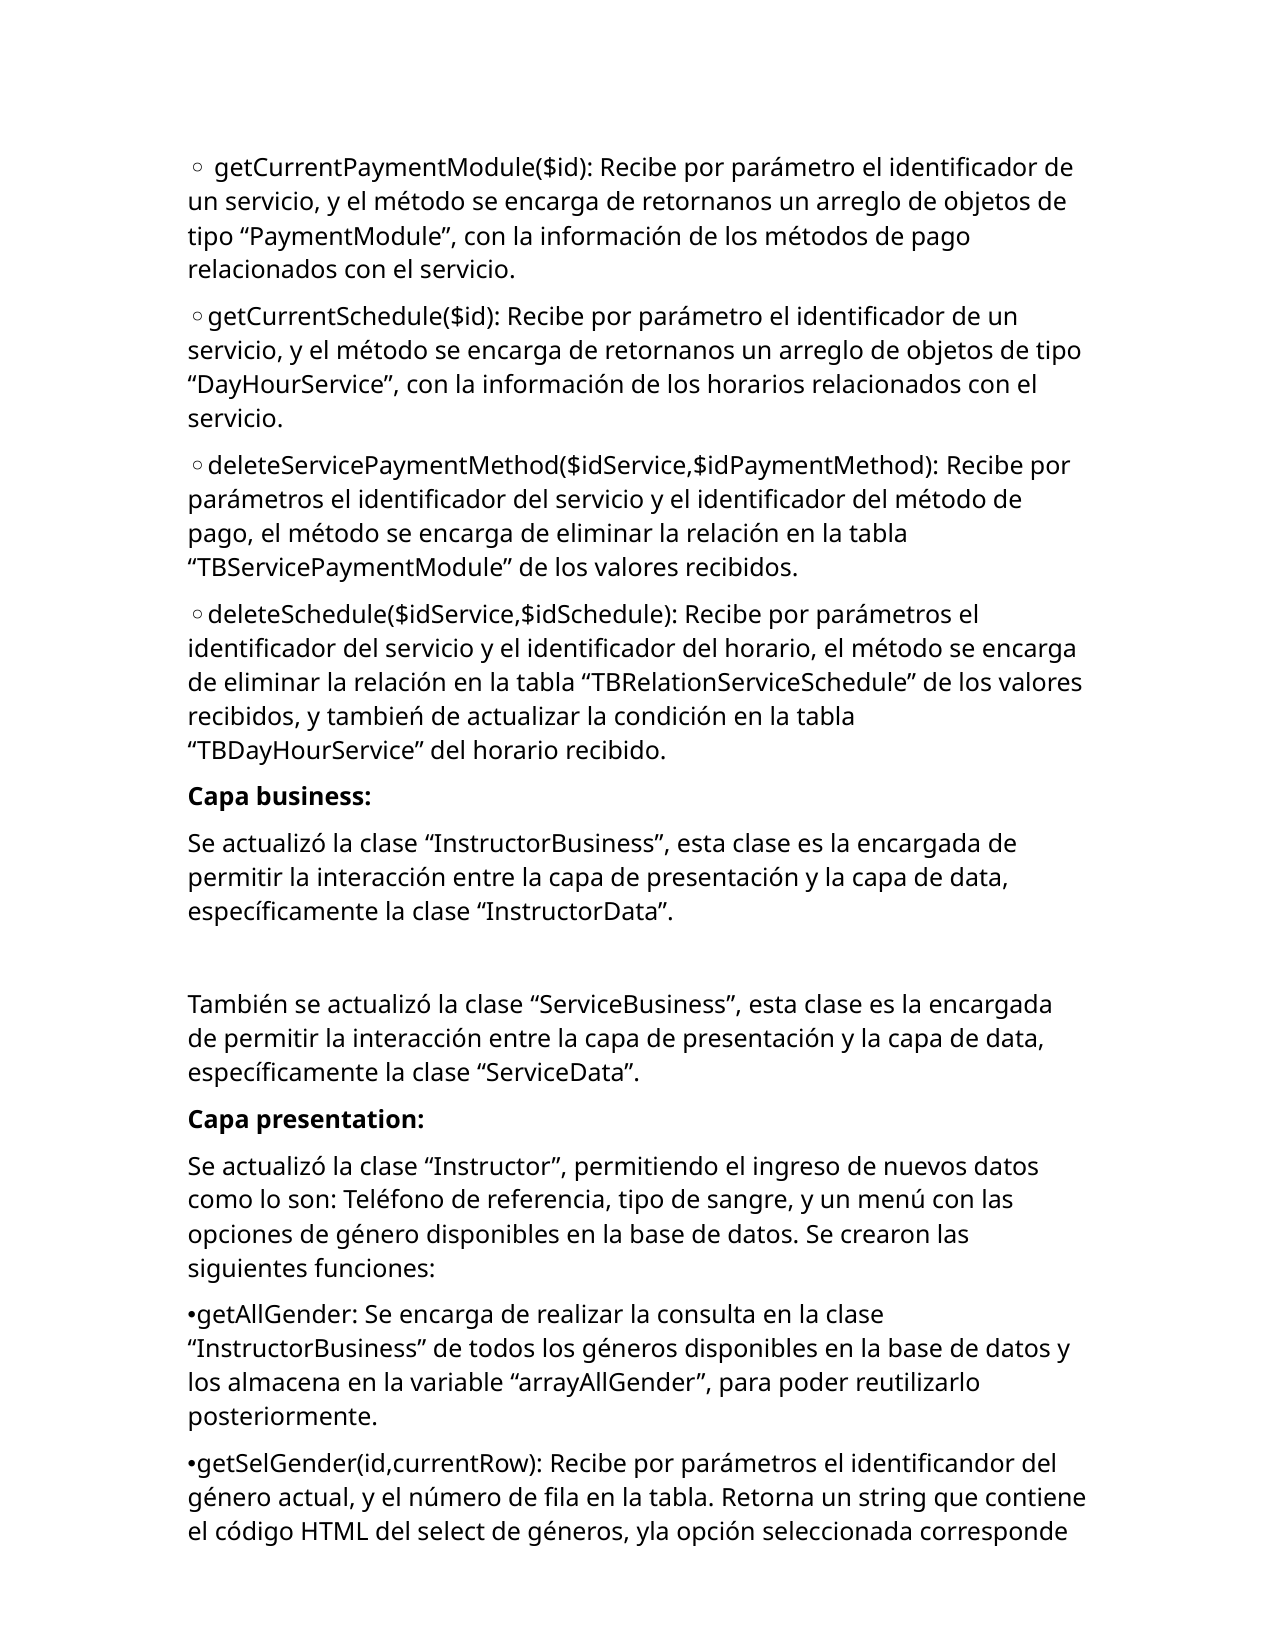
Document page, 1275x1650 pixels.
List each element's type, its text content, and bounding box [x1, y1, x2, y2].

text Se actualizó la clase “Instructor”, permitiendo el ingreso de nuevos datos como lo son: Teléfono de referencia, tipo de sangre, y un menú con las opciones de género disponibles en la base de datos. Se crearon las siguientes funciones: [187, 1148, 1087, 1284]
list getCurrentPaymentModule($id): Recibe por parámetro el identificador de un servicio, y el método se encarga de retornanos un arreglo de objetos de tipo “PaymentModule”, con la información de los métodos de pago relacionados con el servicio. [187, 150, 1087, 286]
list getCurrentSchedule($id): Recibe por parámetro el identificador de un servicio, y el método se encarga de retornanos un arreglo de objetos de tipo “DayHourService”, con la información de los horarios relacionados con el servicio. [187, 299, 1087, 435]
text Capa business: [187, 779, 1087, 813]
list deleteServicePaymentMethod($idService,$idPaymentMethod): Recibe por parámetros el identificador del servicio y el identificador del método de pago, el método se encarga de eliminar la relación en la tabla “TBServicePaymentModule” de los valores recibidos. [187, 447, 1087, 584]
list getSelGender(id,currentRow): Recibe por parámetros el identificandor del género actual, y el número de fila en la tabla. Retorna un string que contiene el código HTML del select de géneros, yla opción seleccionada corresponde [187, 1446, 1087, 1548]
text Se actualizó la clase “InstructorBusiness”, esta clase es la encargada de permitir la interacción entre la capa de presentación y la capa de data, específicamente la clase “InstructorData”. [187, 826, 1087, 928]
text También se actualizó la clase “ServiceBusiness”, esta clase es la encargada de permitir la interacción entre la capa de presentación y la capa de data, específicamente la clase “ServiceData”. [187, 987, 1087, 1089]
list deleteSchedule($idService,$idSchedule): Recibe por parámetros el identificador del servicio y el identificador del horario, el método se encarga de eliminar la relación en la tabla “TBRelationServiceSchedule” de los valores recibidos, y tambień de actualizar la condición en la tabla “TBDayHourService” del horario recibido. [187, 596, 1087, 767]
text Capa presentation: [187, 1102, 1087, 1136]
list getAllGender: Se encarga de realizar la consulta en la clase “InstructorBusiness” de todos los géneros disponibles en la base de datos y los almacena en la variable “arrayAllGender”, para poder reutilizarlo posteriormente. [187, 1297, 1087, 1433]
